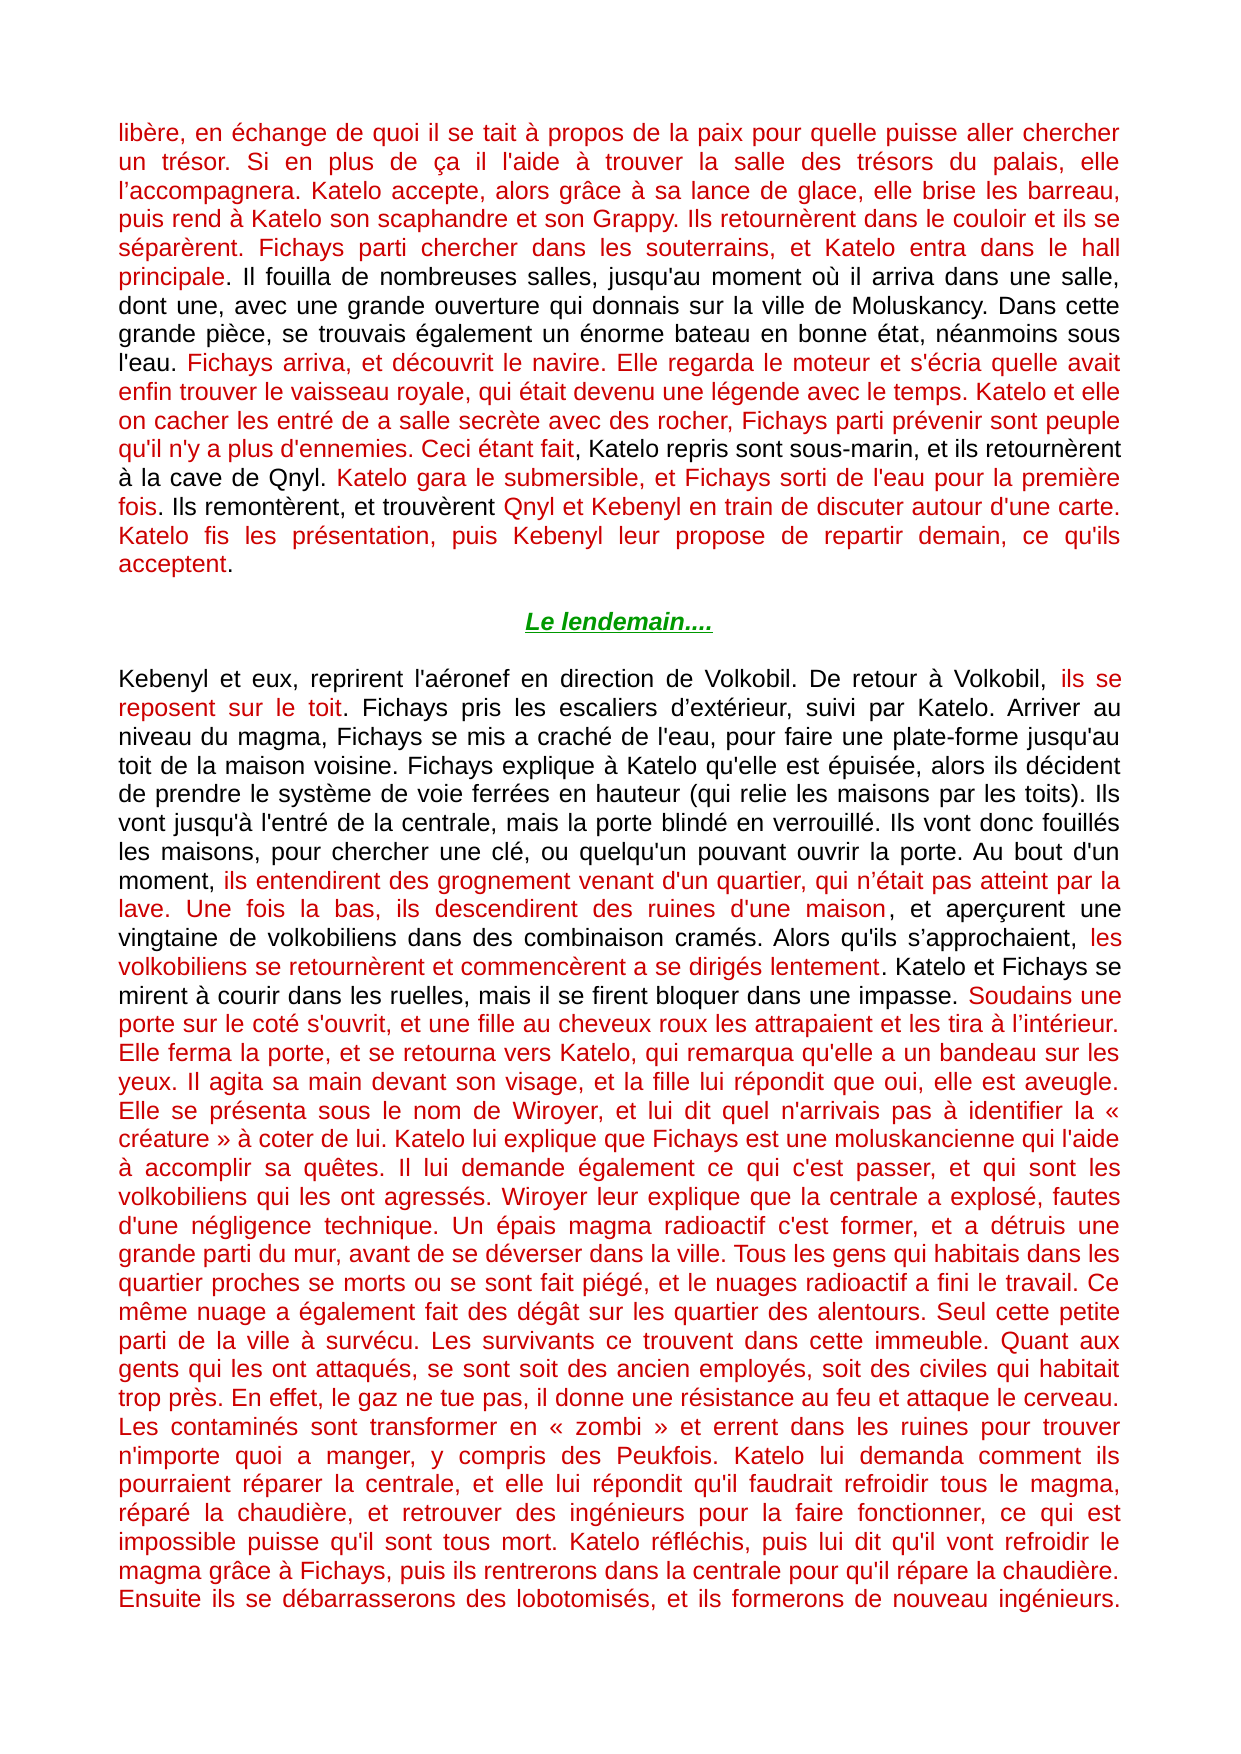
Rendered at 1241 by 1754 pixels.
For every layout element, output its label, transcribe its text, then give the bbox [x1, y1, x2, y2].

text Le lendemain.... [118, 607, 1122, 636]
text libère, en échange de quoi il se tait à propos de la paix pour quelle puisse aller chercher un trésor. Si en plus de ça il l'aide à trouver la salle des trésors du palais, elle l’accompagnera. Katelo accepte, alors grâce à sa lance de glace, elle brise les barreau, puis rend à Katelo son scaphandre et son Grappy. Ils retournèrent dans le couloir et ils se séparèrent. Fichays parti chercher dans les souterrains, et Katelo entra dans le hall principale. Il fouilla de nombreuses salles, jusqu'au moment où il arriva dans une salle, dont une, avec une grande ouverture qui donnais sur la ville de Moluskancy. Dans cette grande pièce, se trouvais également un énorme bateau en bonne état, néanmoins sous l'eau. Fichays arriva, et découvrit le navire. Elle regarda le moteur et s'écria quelle avait enfin trouver le vaisseau royale, qui était devenu une légende avec le temps. Katelo et elle on cacher les entré de a salle secrète avec des rocher, Fichays parti prévenir sont peuple qu'il n'y a plus d'ennemies. Ceci étant fait, Katelo repris sont sous-marin, et ils retournèrent à la cave de Qnyl. Katelo gara le submersible, et Fichays sorti de l'eau pour la première fois. Ils remontèrent, et trouvèrent Qnyl et Kebenyl en train de discuter autour d'une carte. Katelo fis les présentation, puis Kebenyl leur propose de repartir demain, ce qu'ils acceptent. [118, 118, 1122, 578]
text Kebenyl et eux, reprirent l'aéronef en direction de Volkobil. De retour à Volkobil, ils se reposent sur le toit. Fichays pris les escaliers d’extérieur, suivi par Katelo. Arriver au niveau du magma, Fichays se mis a craché de l'eau, pour faire une plate-forme jusqu'au toit de la maison voisine. Fichays explique à Katelo qu'elle est épuisée, alors ils décident de prendre le système de voie ferrées en hauteur (qui relie les maisons par les toits). Ils vont jusqu'à l'entré de la centrale, mais la porte blindé en verrouillé. Ils vont donc fouillés les maisons, pour chercher une clé, ou quelqu'un pouvant ouvrir la porte. Au bout d'un moment, ils entendirent des grognement venant d'un quartier, qui n’était pas atteint par la lave. Une fois la bas, ils descendirent des ruines d'une maison, et aperçurent une vingtaine de volkobiliens dans des combinaison cramés. Alors qu'ils s’approchaient, les volkobiliens se retournèrent et commencèrent a se dirigés lentement. Katelo et Fichays se mirent à courir dans les ruelles, mais il se firent bloquer dans une impasse. Soudains une porte sur le coté s'ouvrit, et une fille au cheveux roux les attrapaient et les tira à l’intérieur. Elle ferma la porte, et se retourna vers Katelo, qui remarqua qu'elle a un bandeau sur les yeux. Il agita sa main devant son visage, et la fille lui répondit que oui, elle est aveugle. Elle se présenta sous le nom de Wiroyer, et lui dit quel n'arrivais pas à identifier la « créature » à coter de lui. Katelo lui explique que Fichays est une moluskancienne qui l'aide à accomplir sa quêtes. Il lui demande également ce qui c'est passer, et qui sont les volkobiliens qui les ont agressés. Wiroyer leur explique que la centrale a explosé, fautes d'une négligence technique. Un épais magma radioactif c'est former, et a détruis une grande parti du mur, avant de se déverser dans la ville. Tous les gens qui habitais dans les quartier proches se morts ou se sont fait piégé, et le nuages radioactif a fini le travail. Ce même nuage a également fait des dégât sur les quartier des alentours. Seul cette petite parti de la ville à survécu. Les survivants ce trouvent dans cette immeuble. Quant aux gents qui les ont attaqués, se sont soit des ancien employés, soit des civiles qui habitait trop près. En effet, le gaz ne tue pas, il donne une résistance au feu et attaque le cerveau. Les contaminés sont transformer en « zombi » et errent dans les ruines pour trouver n'importe quoi a manger, y compris des Peukfois. Katelo lui demanda comment ils pourraient réparer la centrale, et elle lui répondit qu'il faudrait refroidir tous le magma, réparé la chaudière, et retrouver des ingénieurs pour la faire fonctionner, ce qui est impossible puisse qu'il sont tous mort. Katelo réfléchis, puis lui dit qu'il vont refroidir le magma grâce à Fichays, puis ils rentrerons dans la centrale pour qu'il répare la chaudière. Ensuite ils se débarrasserons des lobotomisés, et ils formerons de nouveau ingénieurs. [118, 664, 1122, 1613]
